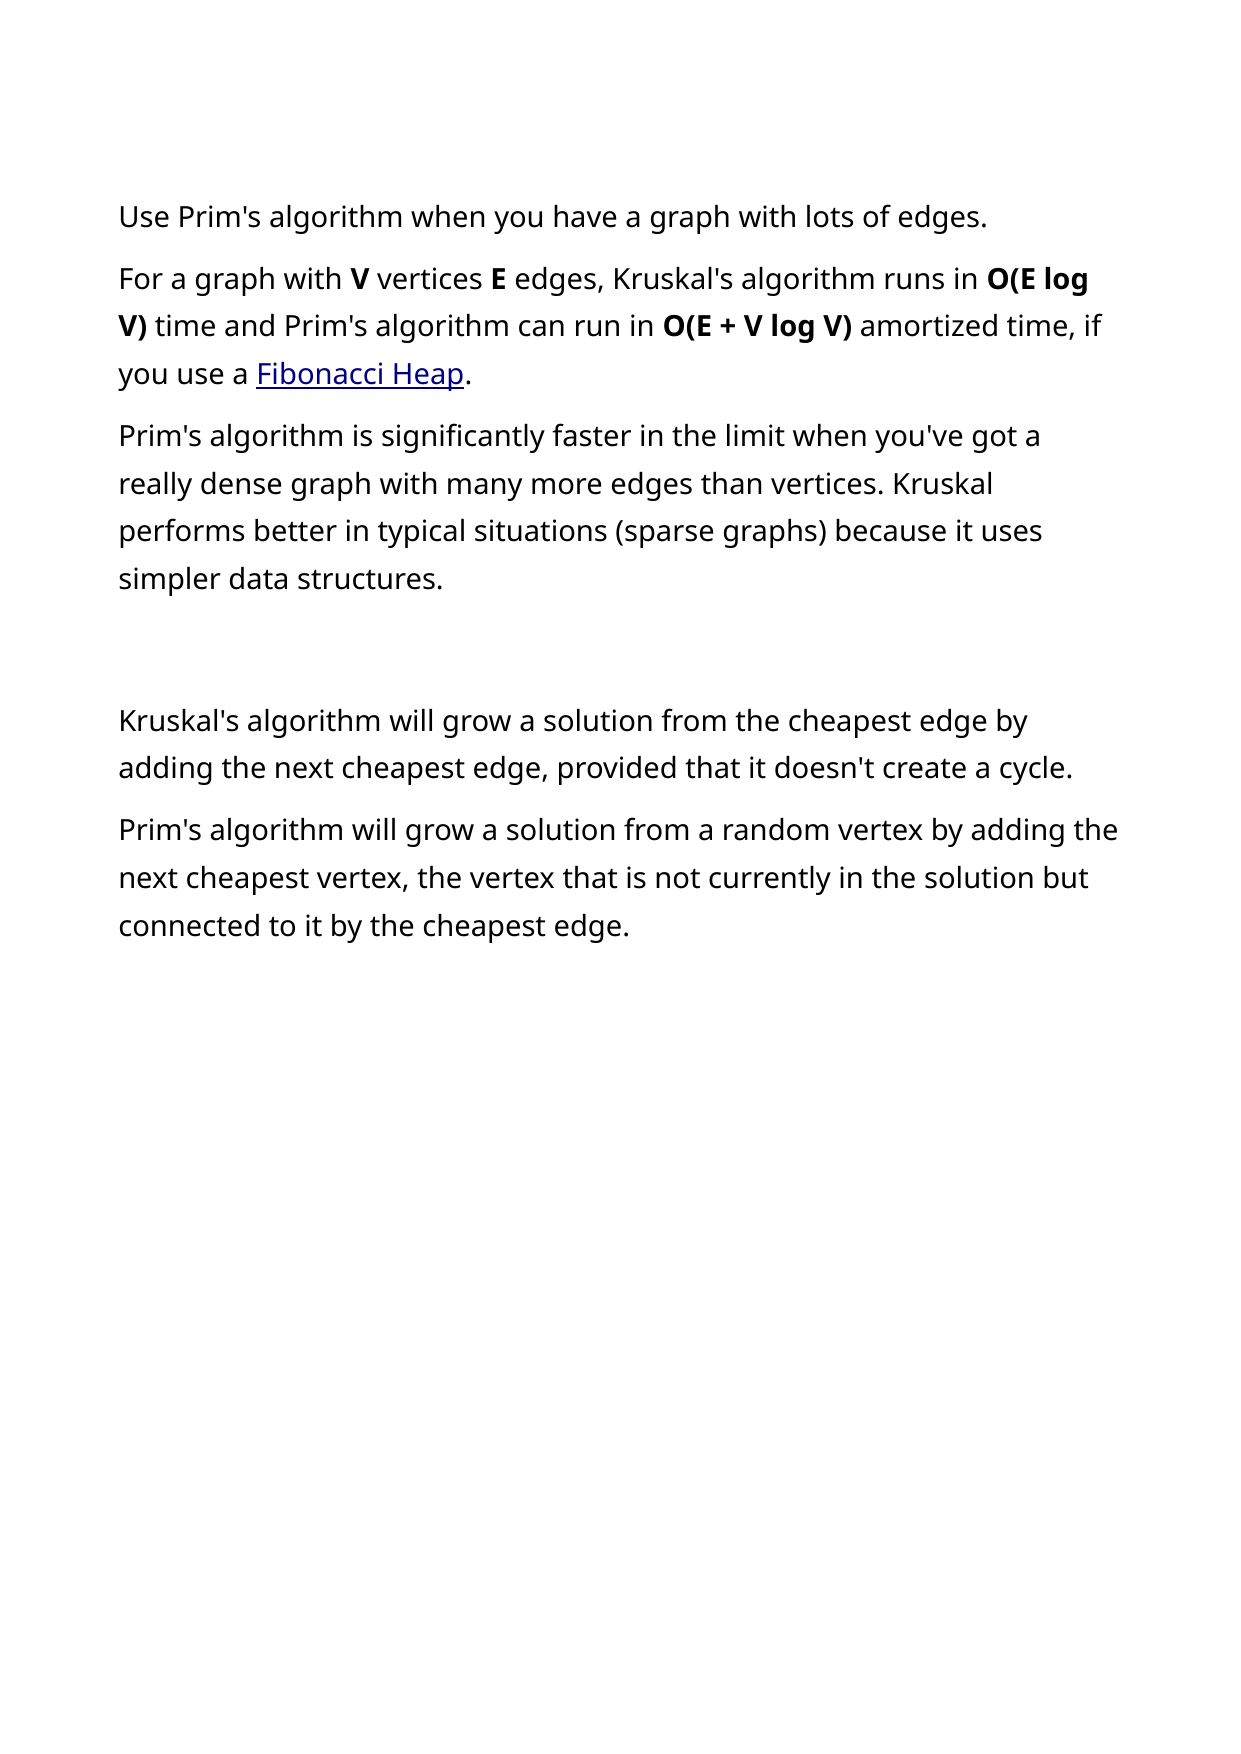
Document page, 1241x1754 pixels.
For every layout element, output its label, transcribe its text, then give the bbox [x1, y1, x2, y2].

text Prim's algorithm is significantly faster in the limit when you've got a really dense graph with many more edges than vertices. Kruskal performs better in typical situations (sparse graphs) because it uses simpler data structures. [118, 416, 1122, 598]
text Use Prim's algorithm when you have a graph with lots of edges. [118, 196, 1122, 236]
text Prim's algorithm will grow a solution from a random vertex by adding the next cheapest vertex, the vertex that is not currently in the solution but connected to it by the cheapest edge. [118, 810, 1122, 944]
text Kruskal's algorithm will grow a solution from the cheapest edge by adding the next cheapest edge, provided that it doesn't create a cycle. [118, 700, 1122, 787]
text For a graph with V vertices E edges, Kruskal's algorithm runs in O(E log V) time and Prim's algorithm can run in O(E + V log V) amortized time, if you use a Fibonacci Heap. [118, 258, 1122, 393]
